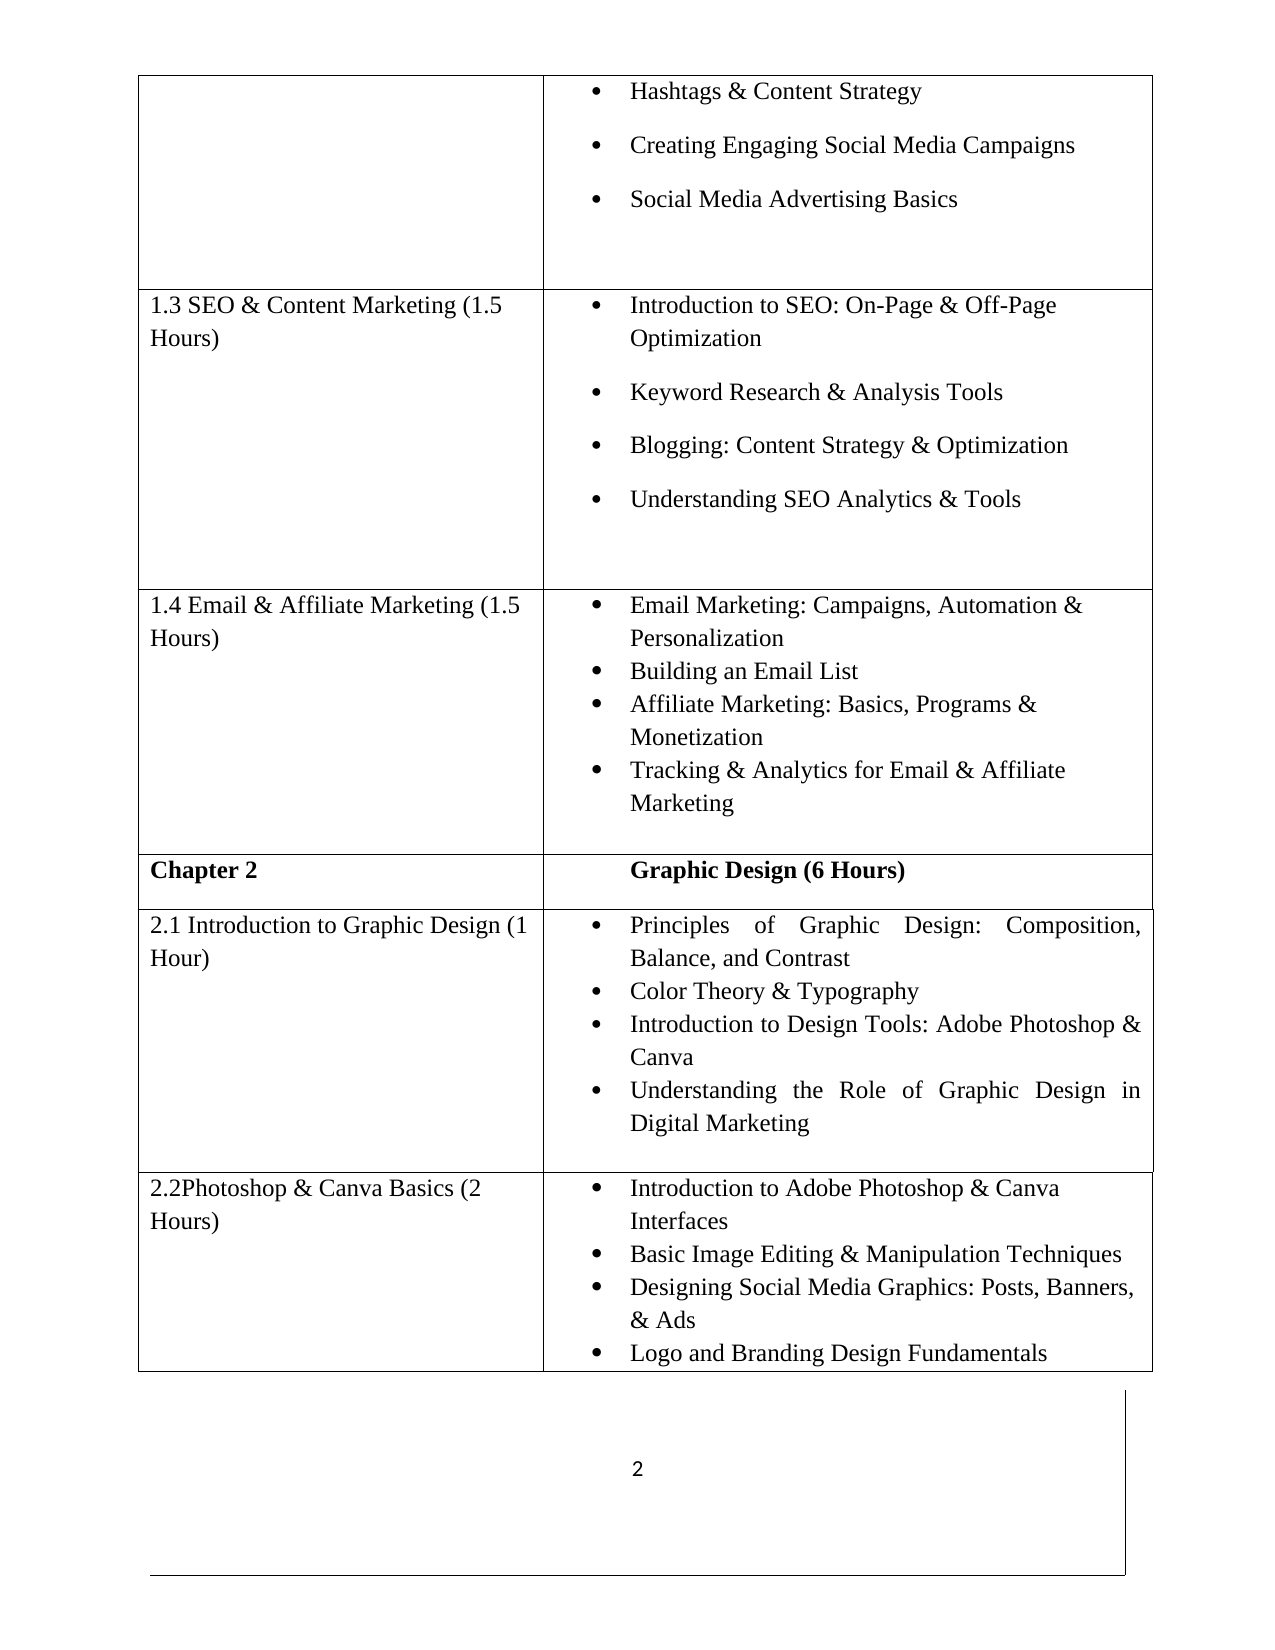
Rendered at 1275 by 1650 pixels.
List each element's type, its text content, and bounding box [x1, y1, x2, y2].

table_cell Platforms Overview: Facebook, Instagram, LinkedIn, and Twitter Organic Social Media Growth vs. Paid Ads Hashtags & Content Strategy Creating Engaging Social Media Campaigns Social Media Advertising Basics [544, 76, 1152, 289]
table_cell Graphic Design (6 Hours) [544, 855, 1152, 909]
table_cell Chapter 2 [139, 855, 543, 909]
table_cell [139, 76, 543, 289]
table_cell Principles of Graphic Design: Composition, Balance, and Contrast Color Theory & Typography Introduction to Design Tools: Adobe Photoshop & Canva Understanding the Role of Graphic Design in Digital Marketing [544, 910, 1153, 1172]
table_cell Introduction to Adobe Photoshop & Canva Interfaces Basic Image Editing & Manipulation Techniques Designing Social Media Graphics: Posts, Banners, & Ads Logo and Branding Design Fundamentals [544, 1173, 1152, 1371]
table_cell Introduction to SEO: On-Page & Off-Page Optimization Keyword Research & Analysis Tools Blogging: Content Strategy & Optimization Understanding SEO Analytics & Tools [544, 290, 1152, 589]
table_cell 1.4 Email & Affiliate Marketing (1.5 Hours) [139, 590, 543, 854]
table_cell Email Marketing: Campaigns, Automation & Personalization Building an Email List Affiliate Marketing: Basics, Programs & Monetization Tracking & Analytics for Email & Affiliate Marketing [544, 590, 1152, 854]
table_cell 1.3 SEO & Content Marketing (1.5 Hours) [139, 290, 543, 589]
table_cell 2.2Photoshop & Canva Basics (2 Hours) [139, 1173, 543, 1371]
table_cell 2.1 Introduction to Graphic Design (1 Hour) [139, 910, 543, 1172]
